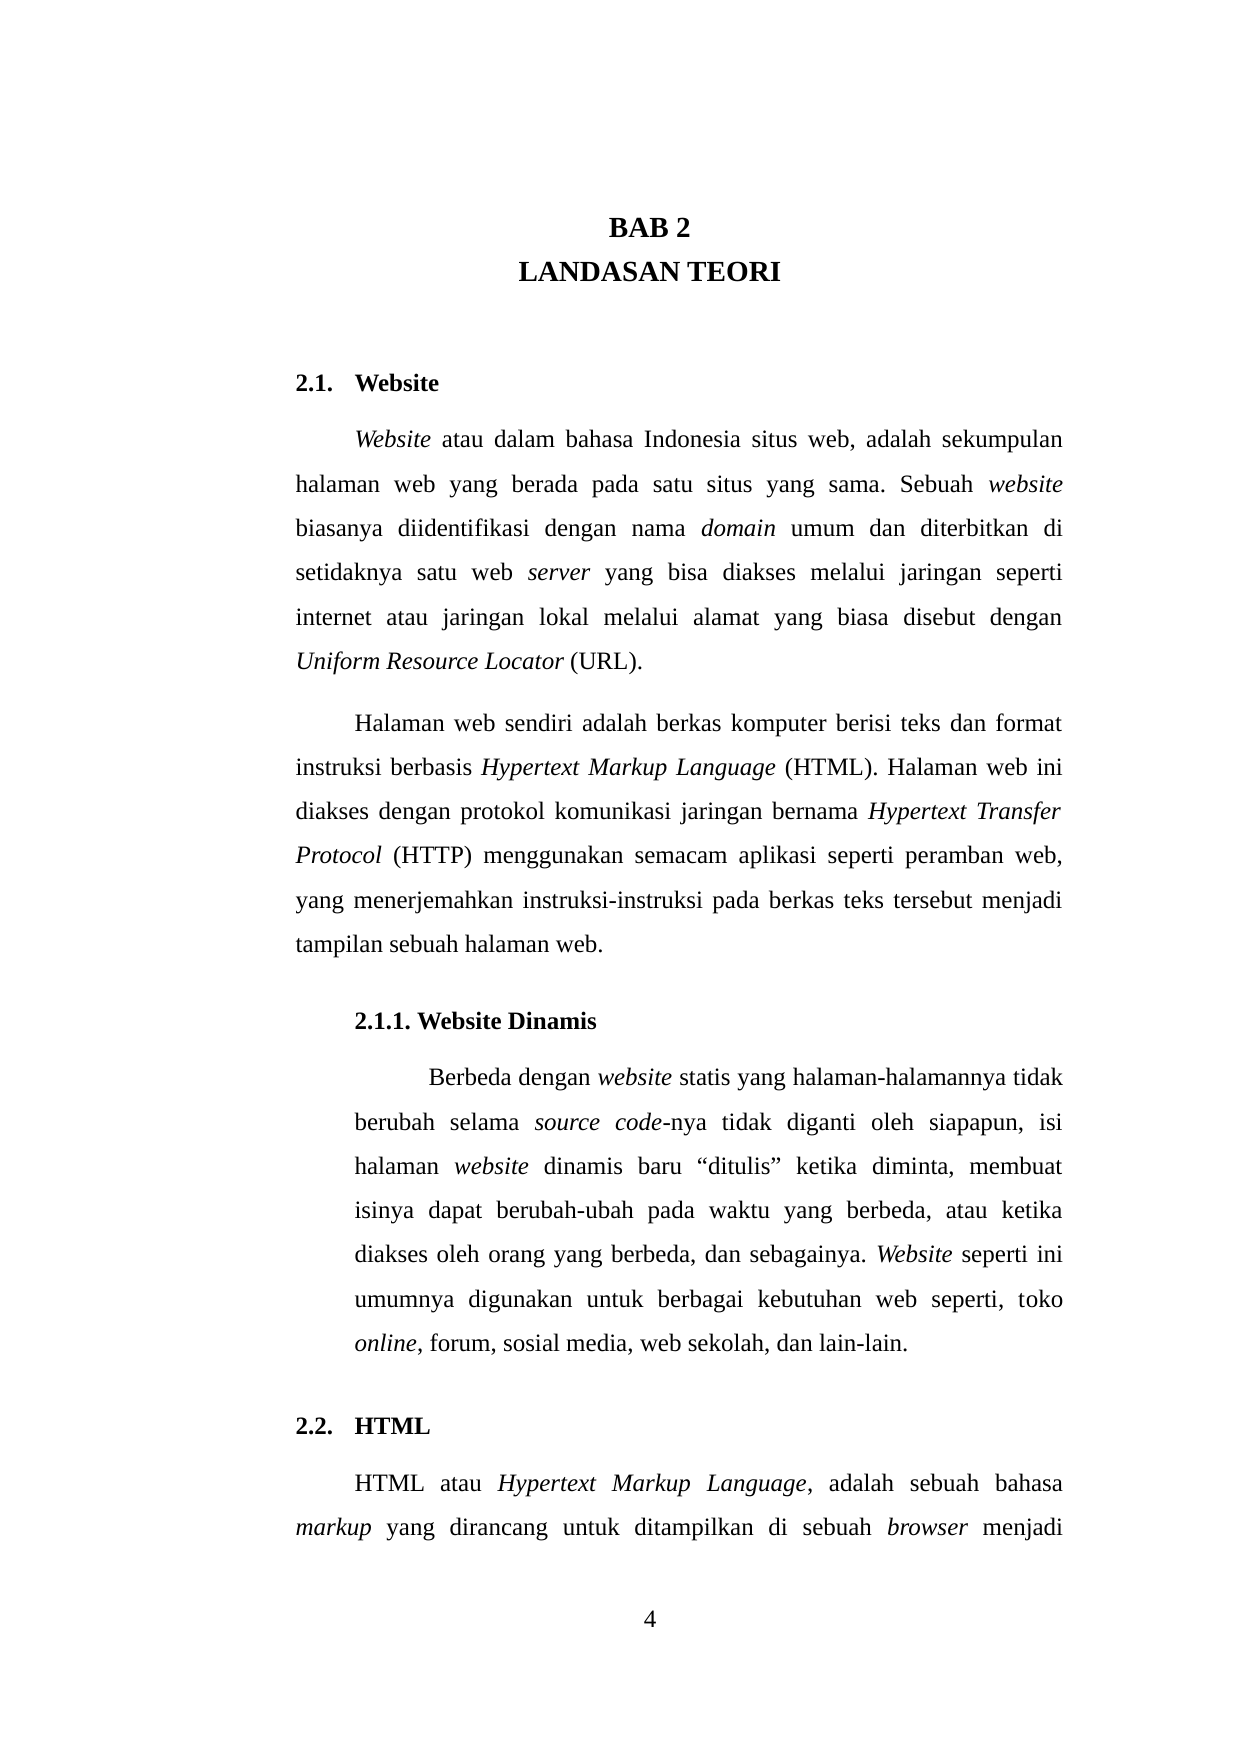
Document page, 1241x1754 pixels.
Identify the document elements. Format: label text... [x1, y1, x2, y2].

subtitle HTML [295, 1399, 1063, 1443]
text Halaman web sendiri adalah berkas komputer berisi teks dan format instruksi berbasis Hypertext Markup Language (HTML). Halaman web ini diakses dengan protokol komunikasi jaringan bernama Hypertext Transfer Protocol (HTTP) menggunakan semacam aplikasi seperti peramban web, yang menerjemahkan instruksi-instruksi pada berkas teks tersebut menjadi tampilan sebuah halaman web. [295, 696, 1063, 961]
text HTML atau Hypertext Markup Language, adalah sebuah bahasa markup yang dirancang untuk ditampilkan di sebuah browser menjadi [295, 1456, 1063, 1544]
subtitle Website [295, 356, 1063, 400]
text Website atau dalam bahasa Indonesia situs web, adalah sekumpulan halaman web yang berada pada satu situs yang sama. Sebuah website biasanya diidentifikasi dengan nama domain umum dan diterbitkan di setidaknya satu web server yang bisa diakses melalui jaringan seperti internet atau jaringan lokal melalui alamat yang biasa disebut dengan Uniform Resource Locator (URL). [295, 412, 1063, 678]
list Berbeda dengan website statis yang halaman-halamannya tidak berubah selama source code-nya tidak diganti oleh siapapun, isi halaman website dinamis baru “ditulis” ketika diminta, membuat isinya dapat berubah-ubah pada waktu yang berbeda, atau ketika diakses oleh orang yang berbeda, dan sebagainya. Website seperti ini umumnya digunakan untuk berbagai kebutuhan web seperti, toko online, forum, sosial media, web sekolah, dan lain-lain. [354, 1050, 1063, 1360]
subtitle BAB 2 LANDASAN TEORI [236, 202, 1063, 291]
subtitle Website Dinamis [354, 994, 1063, 1038]
